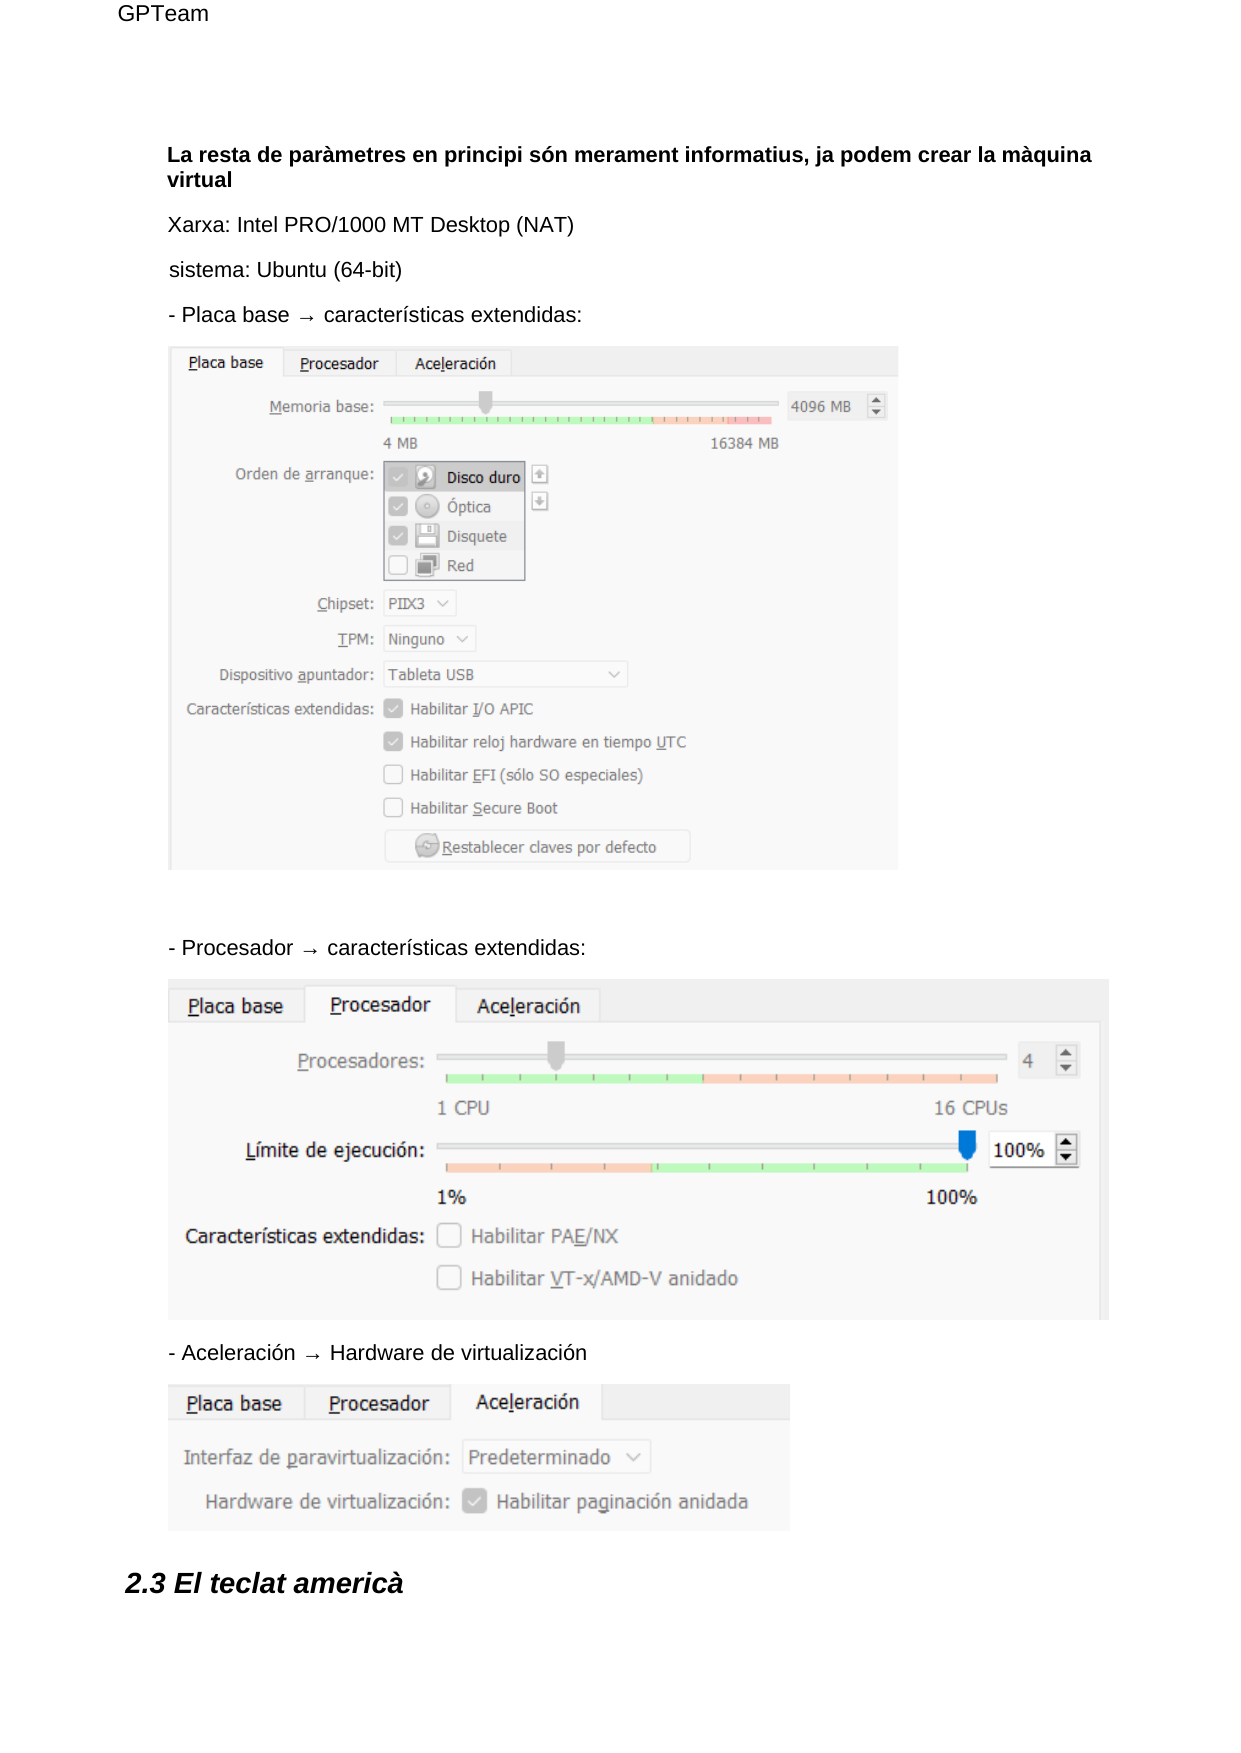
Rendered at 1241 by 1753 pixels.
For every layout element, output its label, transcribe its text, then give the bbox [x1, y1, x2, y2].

text - Procesador → características extendidas: [168, 934, 1128, 960]
text 2.3 El teclat americà [118, 1567, 1128, 1600]
text sistema: Ubuntu (64-bit) [169, 256, 1128, 282]
text La resta de paràmetres en principi són merament informatius, ja podem crear la màquina virtual [167, 141, 1128, 192]
text Xarxa: Intel PRO/1000 MT Desktop (NAT) [167, 212, 1128, 237]
picture [168, 979, 1109, 1320]
picture [168, 1384, 790, 1531]
picture [168, 346, 899, 870]
text - Placa base → características extendidas: [168, 301, 1128, 327]
text - Aceleración → Hardware de virtualización [168, 1340, 1128, 1365]
